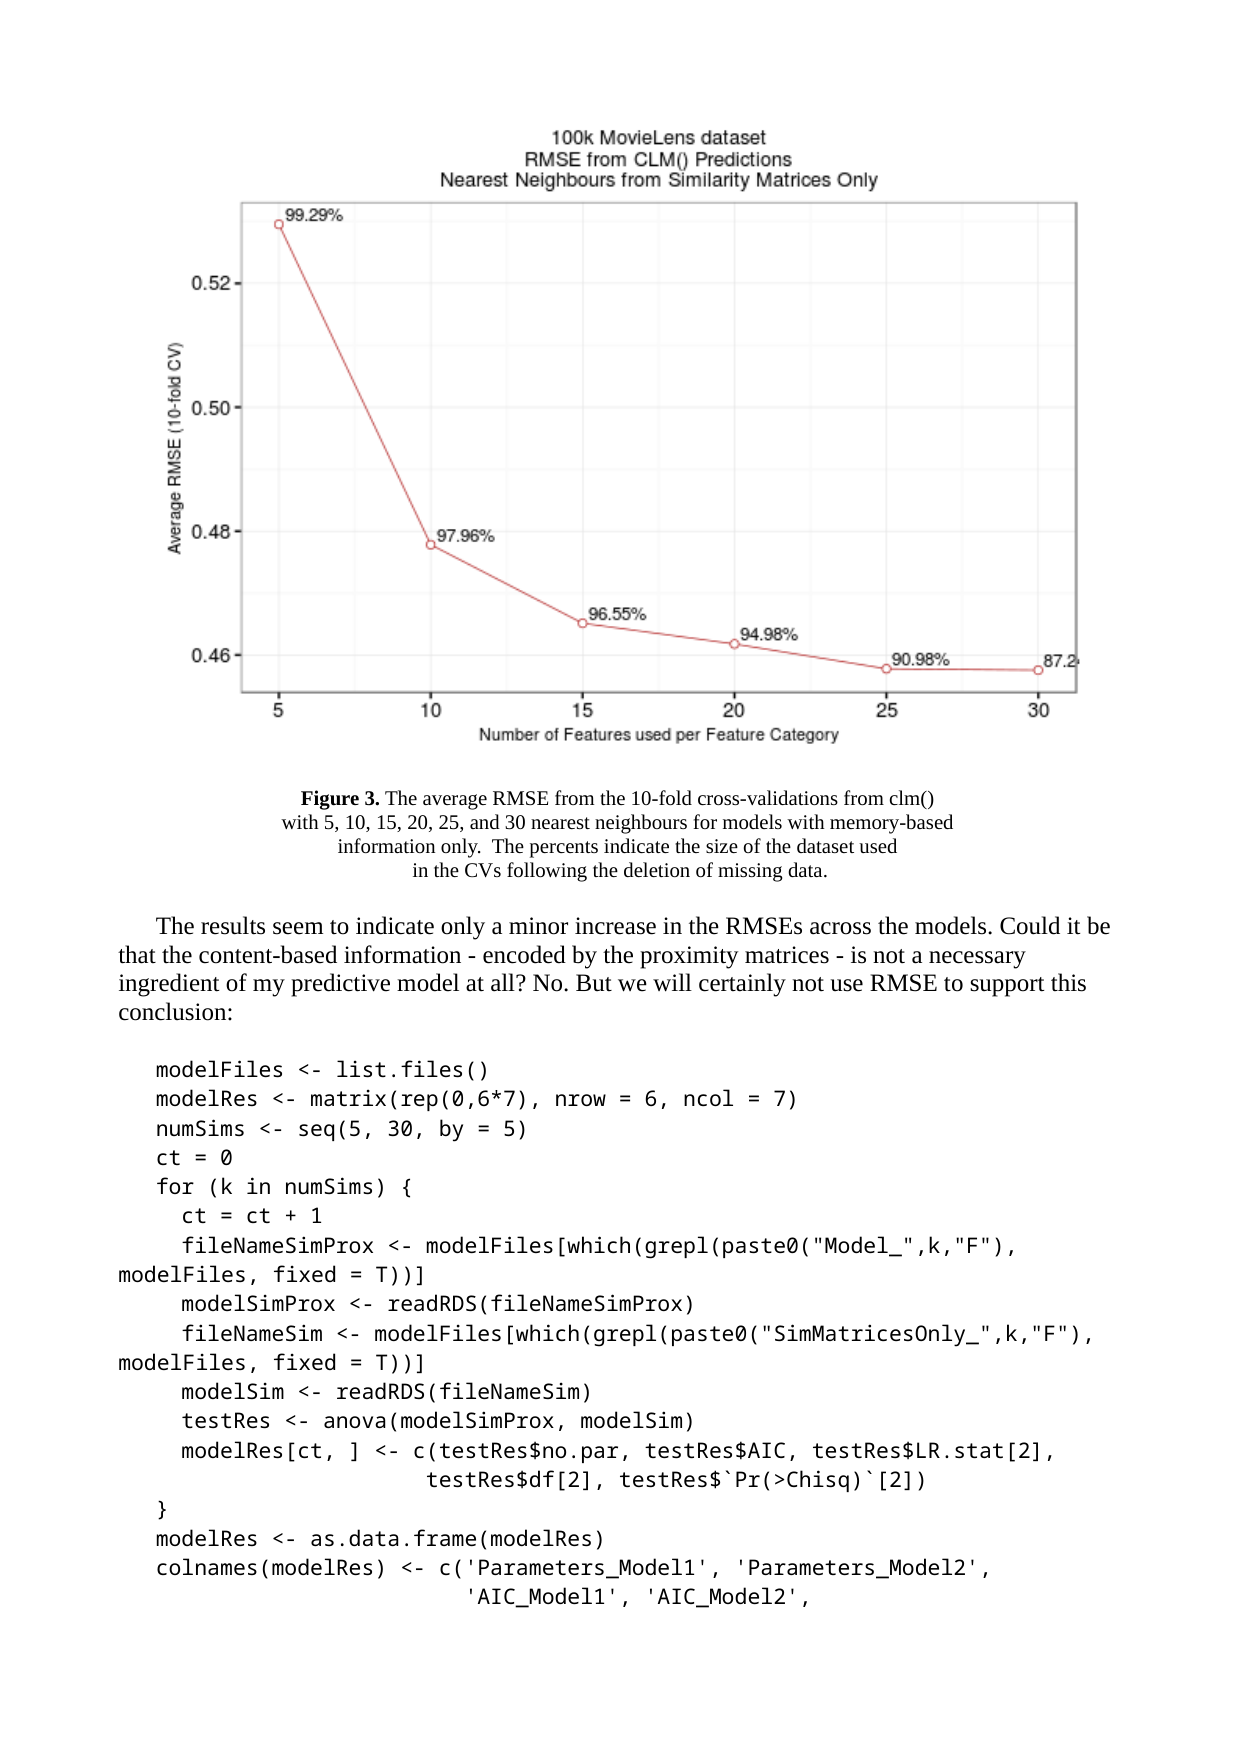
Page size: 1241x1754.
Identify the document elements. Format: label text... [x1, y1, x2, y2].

text modelRes <- matrix(rep(0,6*7), nrow = 6, ncol = 7) [118, 1084, 1122, 1113]
text modelSim <- readRDS(fileNameSim) [118, 1377, 1122, 1406]
text modelRes <- as.data.frame(modelRes) [118, 1523, 1122, 1552]
text for (k in numSims) { [118, 1172, 1122, 1201]
picture [151, 118, 1089, 758]
text modelSimProx <- readRDS(fileNameSimProx) [118, 1289, 1122, 1318]
text Figure 3. The average RMSE from the 10-fold cross-validations from clm() with 5, 10, 15, 20, 25, and 30 nearest neighbours for models with memory-based information only. The percents indicate the size of the dataset used in the CVs following the deletion of missing data. [118, 786, 1122, 882]
text numSims <- seq(5, 30, by = 5) [118, 1113, 1122, 1142]
text modelRes[ct, ] <- c(testRes$no.par, testRes$AIC, testRes$LR.stat[2], [118, 1435, 1122, 1464]
text } [118, 1494, 1122, 1523]
text testRes$df[2], testRes$`Pr(>Chisq)`[2]) [118, 1464, 1122, 1494]
text ct = ct + 1 [118, 1201, 1122, 1230]
text fileNameSim <- modelFiles[which(grepl(paste0("SimMatricesOnly_",k,"F"), modelFiles, fixed = T))] [118, 1318, 1122, 1377]
text testRes <- anova(modelSimProx, modelSim) [118, 1406, 1122, 1435]
text fileNameSimProx <- modelFiles[which(grepl(paste0("Model_",k,"F"), modelFiles, fixed = T))] [118, 1230, 1122, 1289]
text colnames(modelRes) <- c('Parameters_Model1', 'Parameters_Model2', [118, 1552, 1122, 1582]
text ct = 0 [118, 1142, 1122, 1172]
text modelFiles <- list.files() [118, 1055, 1122, 1084]
text The results seem to indicate only a minor increase in the RMSEs across the models. Could it be that the content-based information - encoded by the proximity matrices - is not a necessary ingredient of my predictive model at all? No. But we will certainly not use RMSE to support this conclusion: [118, 911, 1122, 1026]
text 'AIC_Model1', 'AIC_Model2', [118, 1582, 1122, 1611]
